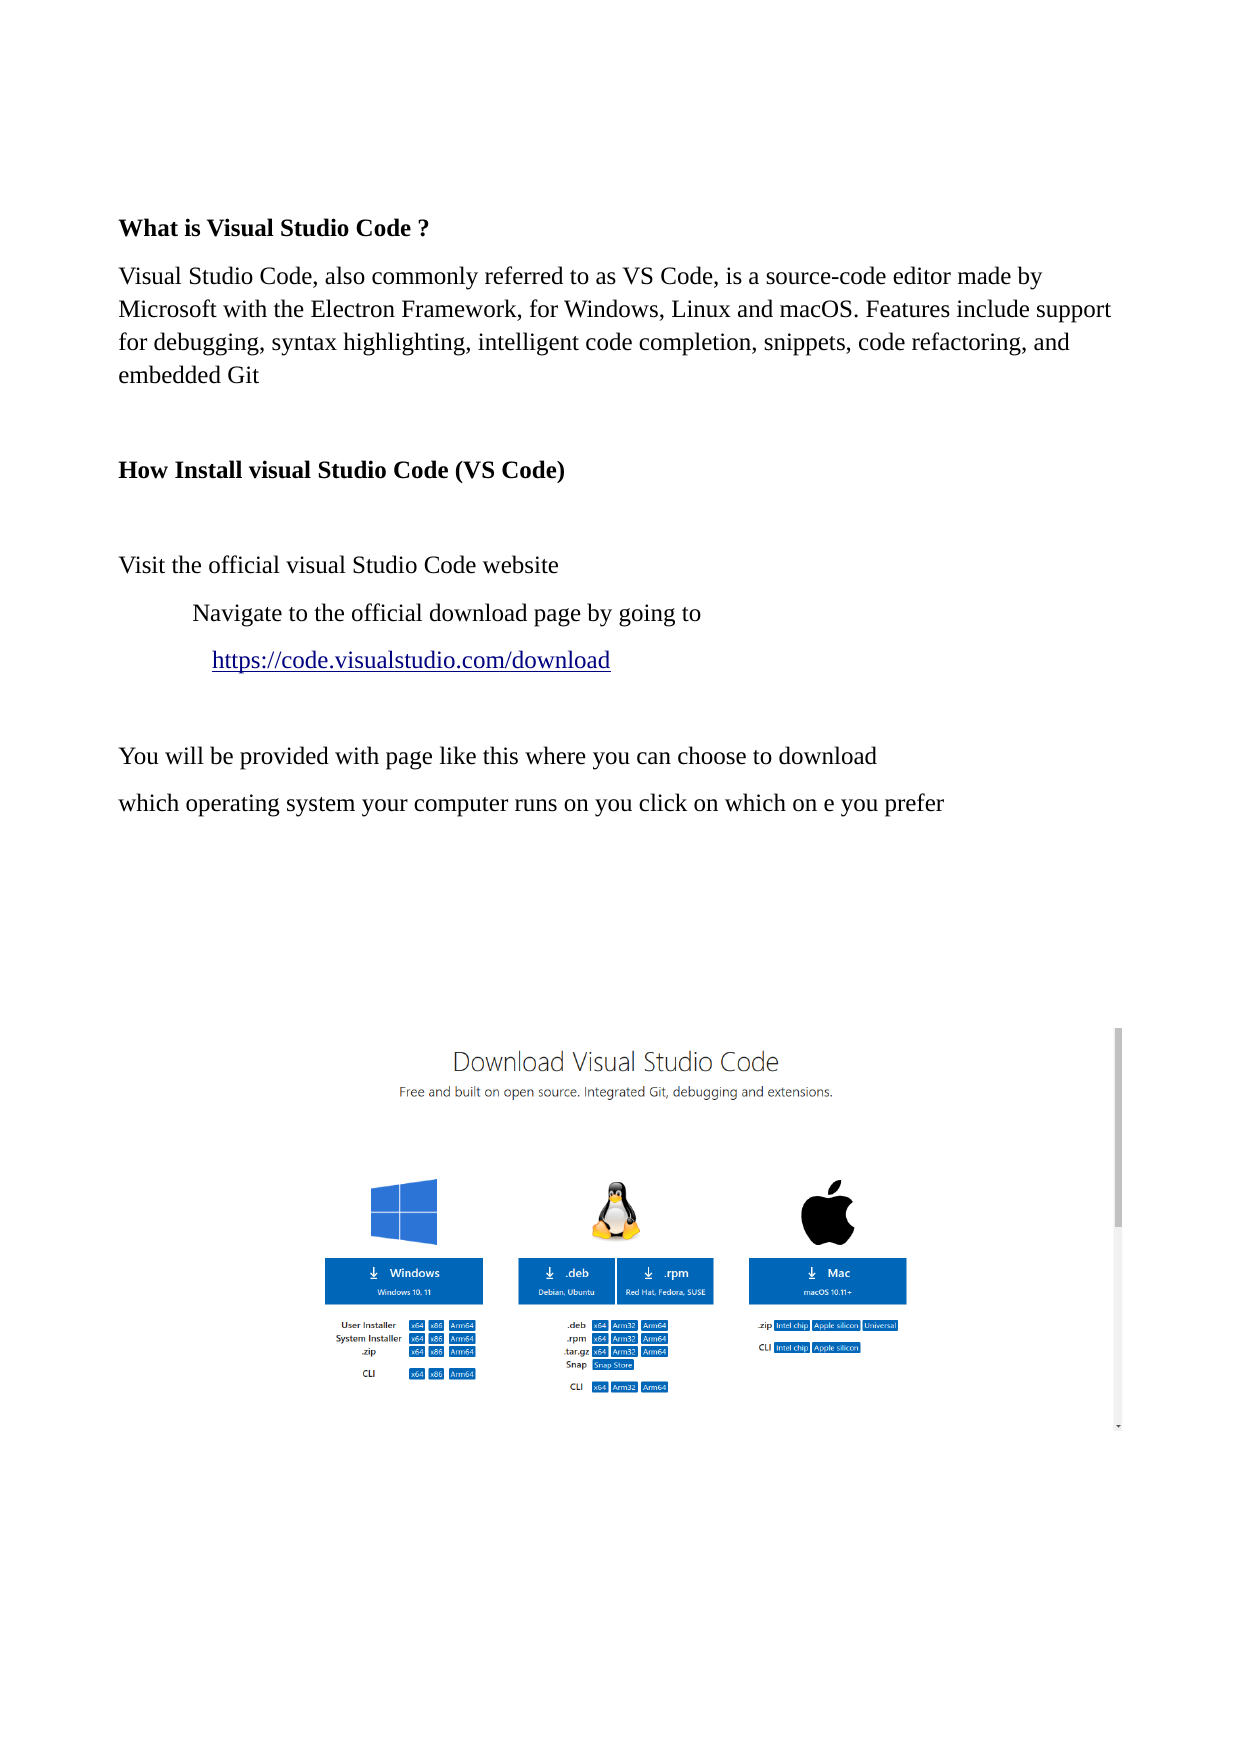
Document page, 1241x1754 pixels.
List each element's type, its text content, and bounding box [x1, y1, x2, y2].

picture [118, 1028, 1123, 1431]
text You will be provided with page like this where you can choose to download [118, 741, 1122, 769]
text which operating system your computer runs on you click on which on e you prefer [118, 788, 1122, 817]
text Navigate to the official download page by going to [118, 598, 1122, 627]
text What is Visual Studio Code ? [118, 213, 1122, 242]
text How Install visual Studio Code (VS Code) [118, 455, 1122, 484]
text Visit the official visual Studio Code website [118, 550, 1122, 579]
text Visual Studio Code, also commonly referred to as VS Code, is a source-code editor made by Microsoft with the Electron Framework, for Windows, Linux and macOS. Features include support for debugging, syntax highlighting, intelligent code completion, snippets, code refactoring, and embedded Git [118, 261, 1122, 389]
text https://code.visualstudio.com/download [118, 646, 1122, 674]
